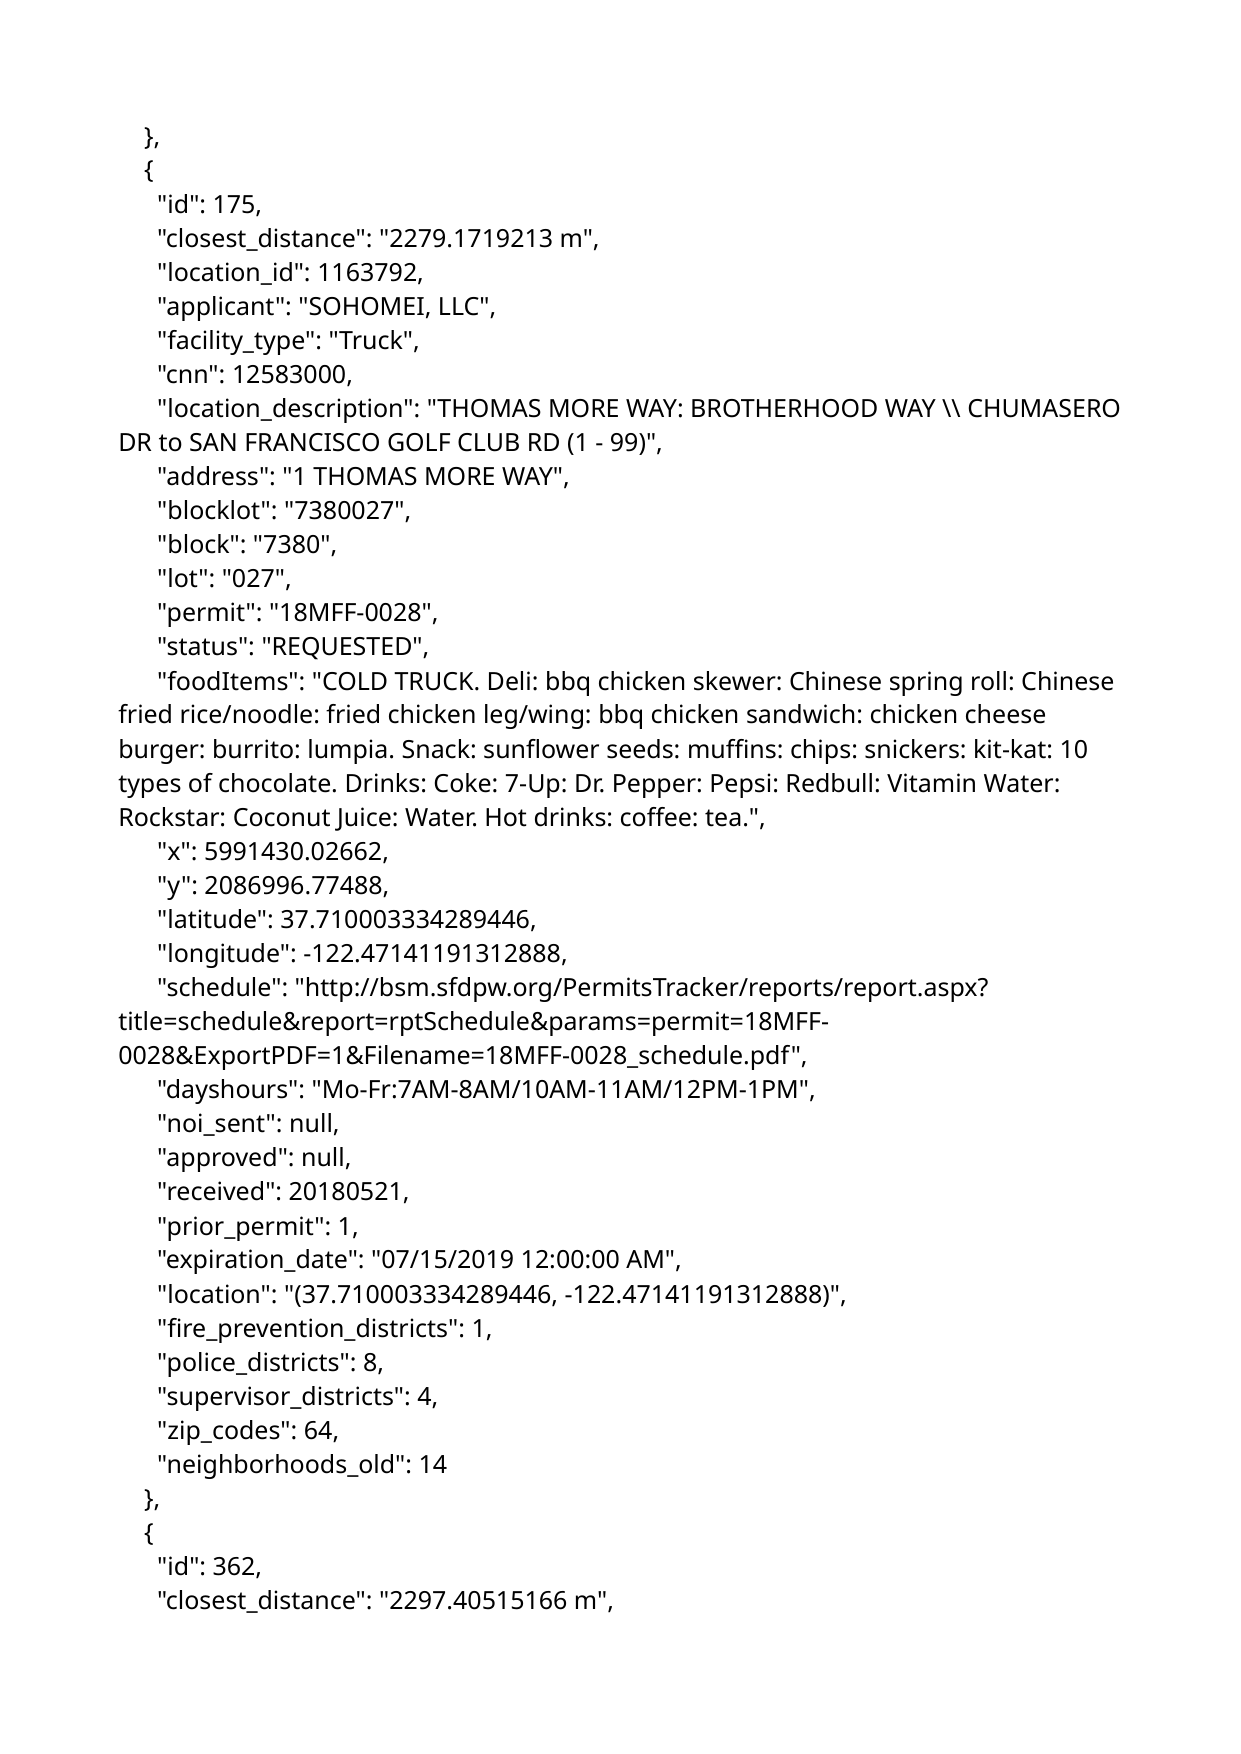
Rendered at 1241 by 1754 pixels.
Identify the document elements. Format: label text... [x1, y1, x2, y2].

text "permit": "18MFF-0028", [118, 595, 1122, 629]
text "closest_distance": "2279.1719213 m", [118, 220, 1122, 254]
text }, [118, 118, 1122, 152]
text "applicant": "SOHOMEI, LLC", [118, 288, 1122, 322]
text "lot": "027", [118, 561, 1122, 595]
text "cnn": 12583000, [118, 357, 1122, 391]
text "schedule": "http://bsm.sfdpw.org/PermitsTracker/reports/report.aspx?title=schedule&report=rptSchedule&params=permit=18MFF-0028&ExportPDF=1&Filename=18MFF-0028_schedule.pdf", [118, 970, 1122, 1072]
text "block": "7380", [118, 527, 1122, 561]
text "address": "1 THOMAS MORE WAY", [118, 459, 1122, 493]
text "location_description": "THOMAS MORE WAY: BROTHERHOOD WAY \\ CHUMASERO DR to SAN FRANCISCO GOLF CLUB RD (1 - 99)", [118, 391, 1122, 459]
text "closest_distance": "2297.40515166 m", [118, 1583, 1122, 1617]
text "x": 5991430.02662, [118, 833, 1122, 867]
text "foodItems": "COLD TRUCK. Deli: bbq chicken skewer: Chinese spring roll: Chinese fried rice/noodle: fried chicken leg/wing: bbq chicken sandwich: chicken cheese burger: burrito: lumpia. Snack: sunflower seeds: muffins: chips: snickers: kit-kat: 10 types of chocolate. Drinks: Coke: 7-Up: Dr. Pepper: Pepsi: Redbull: Vitamin Water: Rockstar: Coconut Juice: Water. Hot drinks: coffee: tea.", [118, 663, 1122, 833]
text "noi_sent": null, [118, 1106, 1122, 1140]
text "neighborhoods_old": 14 [118, 1447, 1122, 1481]
text "status": "REQUESTED", [118, 629, 1122, 663]
text "dayshours": "Mo-Fr:7AM-8AM/10AM-11AM/12PM-1PM", [118, 1072, 1122, 1106]
text { [118, 1515, 1122, 1549]
text "longitude": -122.47141191312888, [118, 936, 1122, 970]
text "supervisor_districts": 4, [118, 1378, 1122, 1412]
text "zip_codes": 64, [118, 1412, 1122, 1447]
text "latitude": 37.710003334289446, [118, 902, 1122, 936]
text { [118, 152, 1122, 186]
text "approved": null, [118, 1140, 1122, 1174]
text "blocklot": "7380027", [118, 493, 1122, 527]
text "id": 175, [118, 186, 1122, 220]
text "fire_prevention_districts": 1, [118, 1310, 1122, 1344]
text "location": "(37.710003334289446, -122.47141191312888)", [118, 1276, 1122, 1310]
text "expiration_date": "07/15/2019 12:00:00 AM", [118, 1242, 1122, 1276]
text "y": 2086996.77488, [118, 867, 1122, 902]
text "police_districts": 8, [118, 1344, 1122, 1378]
text "received": 20180521, [118, 1174, 1122, 1208]
text "location_id": 1163792, [118, 254, 1122, 288]
text "id": 362, [118, 1549, 1122, 1583]
text "prior_permit": 1, [118, 1208, 1122, 1242]
text "facility_type": "Truck", [118, 322, 1122, 357]
text }, [118, 1481, 1122, 1515]
